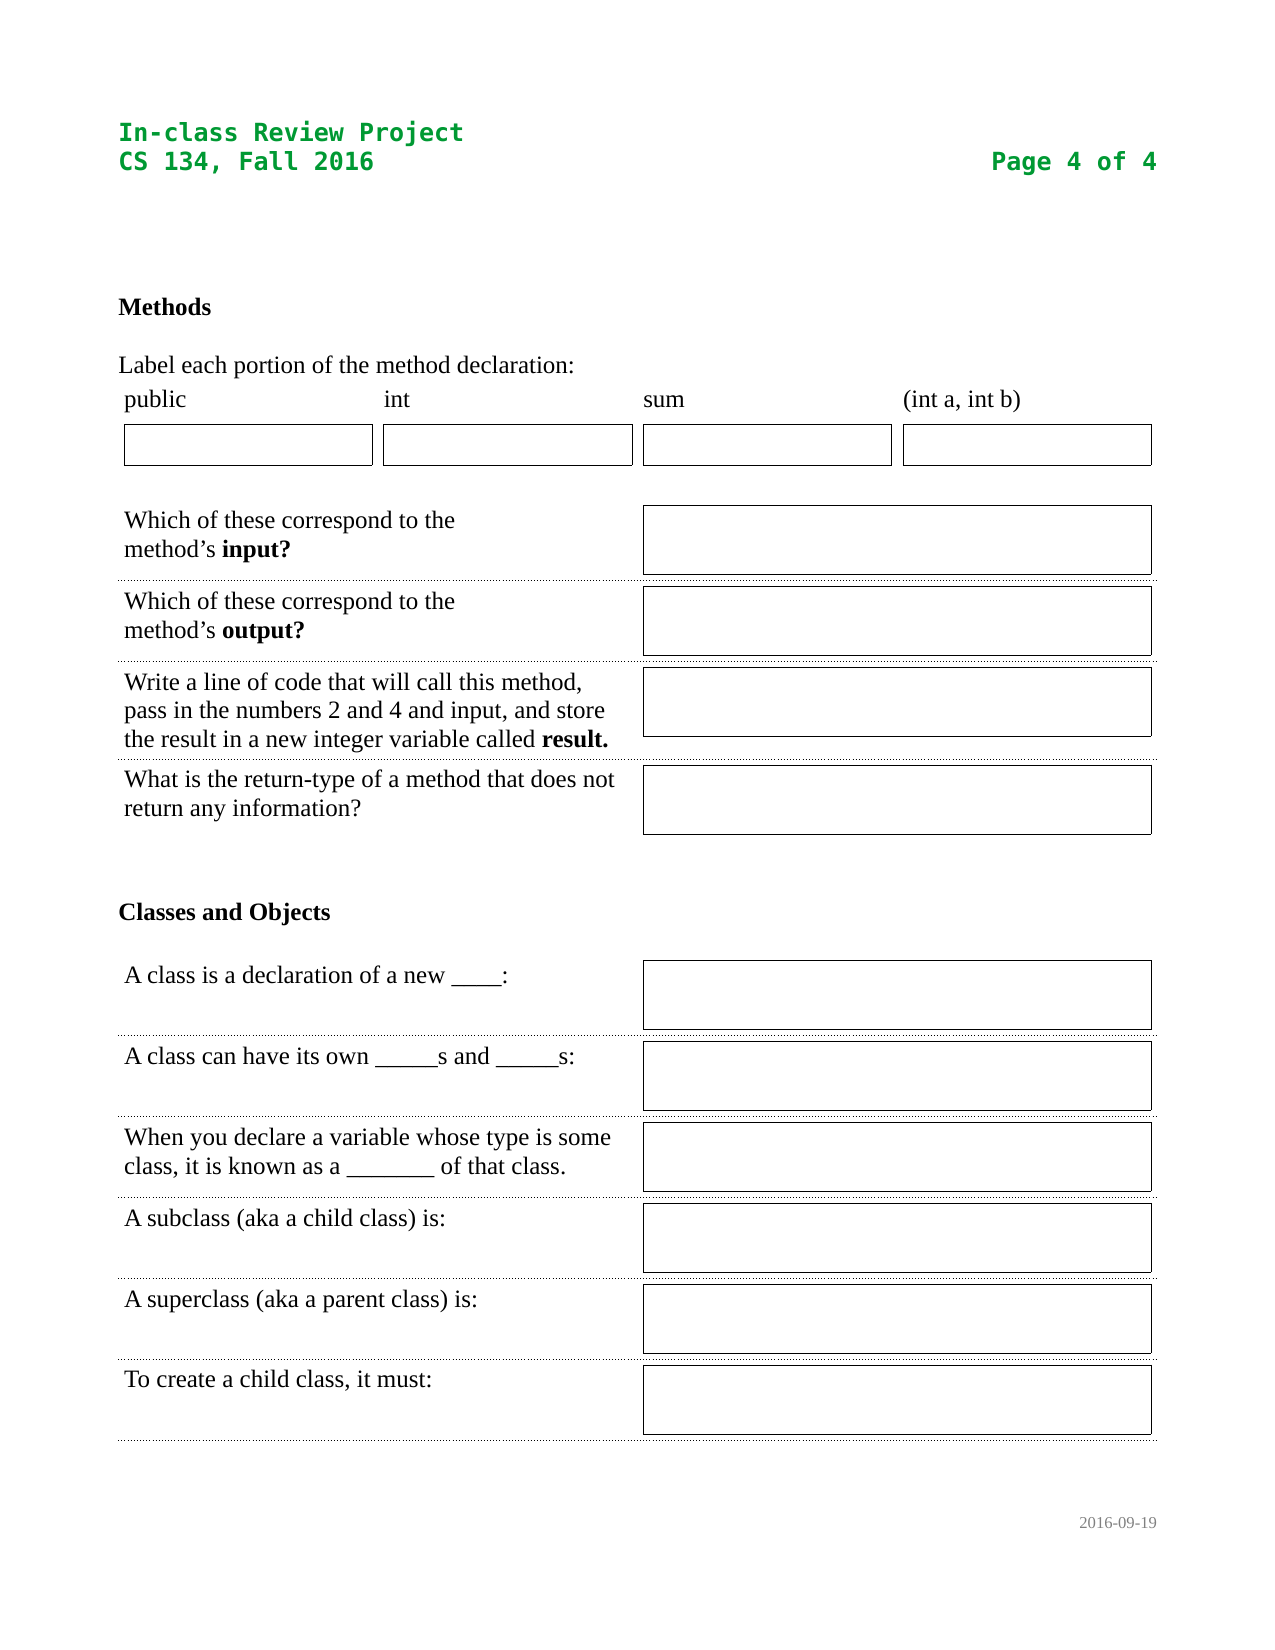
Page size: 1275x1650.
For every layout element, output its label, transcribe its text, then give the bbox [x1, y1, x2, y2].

table_header [644, 1285, 1151, 1353]
table_header [644, 1123, 1151, 1191]
table_cell Write a line of code that will call this method, pass in the numbers 2 and 4 and input, and store the result in a new integer variable called result. [118, 661, 637, 759]
table_cell [378, 419, 637, 471]
text Classes and Objects [118, 897, 1157, 926]
table_header [644, 668, 1151, 736]
table_header Which of these correspond to the method’s input? [118, 499, 637, 580]
table_cell To create a child class, it must: [118, 1359, 637, 1439]
table_header [638, 955, 1157, 1035]
table_cell A class can have its own _____s and _____s: [118, 1035, 637, 1116]
table_header sum [638, 379, 897, 419]
table_cell [638, 661, 1157, 759]
table_header [644, 961, 1151, 1029]
table_cell A subclass (aka a child class) is: [118, 1197, 637, 1278]
table_header [638, 499, 1157, 580]
table_header [644, 425, 891, 465]
table_header public [118, 379, 378, 419]
text Methods [118, 292, 1157, 321]
table_header [644, 1366, 1151, 1433]
table_header [904, 425, 1151, 465]
table_header [644, 1204, 1151, 1272]
table_header (int a, int b) [897, 379, 1157, 419]
table_cell [638, 1359, 1157, 1439]
table_header int [378, 379, 637, 419]
table_cell [638, 1035, 1157, 1116]
text Label each portion of the method declaration: [118, 350, 1157, 378]
table_cell What is the return-type of a method that does not return any information? [118, 759, 637, 839]
table_cell [638, 759, 1157, 839]
table_cell [638, 1116, 1157, 1197]
table_cell [118, 419, 378, 471]
table_cell [638, 1278, 1157, 1359]
table_header [644, 1042, 1151, 1110]
table_cell A superclass (aka a parent class) is: [118, 1278, 637, 1359]
table_header [644, 766, 1151, 834]
table_header A class is a declaration of a new ____: [118, 955, 637, 1035]
table_cell When you declare a variable whose type is some class, it is known as a _______ of that class. [118, 1116, 637, 1197]
table_cell [638, 1197, 1157, 1278]
table_cell [897, 419, 1157, 471]
table_header [384, 425, 632, 465]
table_header [125, 425, 372, 465]
table_cell [638, 580, 1157, 661]
table_header [644, 506, 1151, 574]
table_cell [638, 419, 897, 471]
table_header [644, 587, 1151, 655]
table_cell Which of these correspond to the method’s output? [118, 580, 637, 661]
